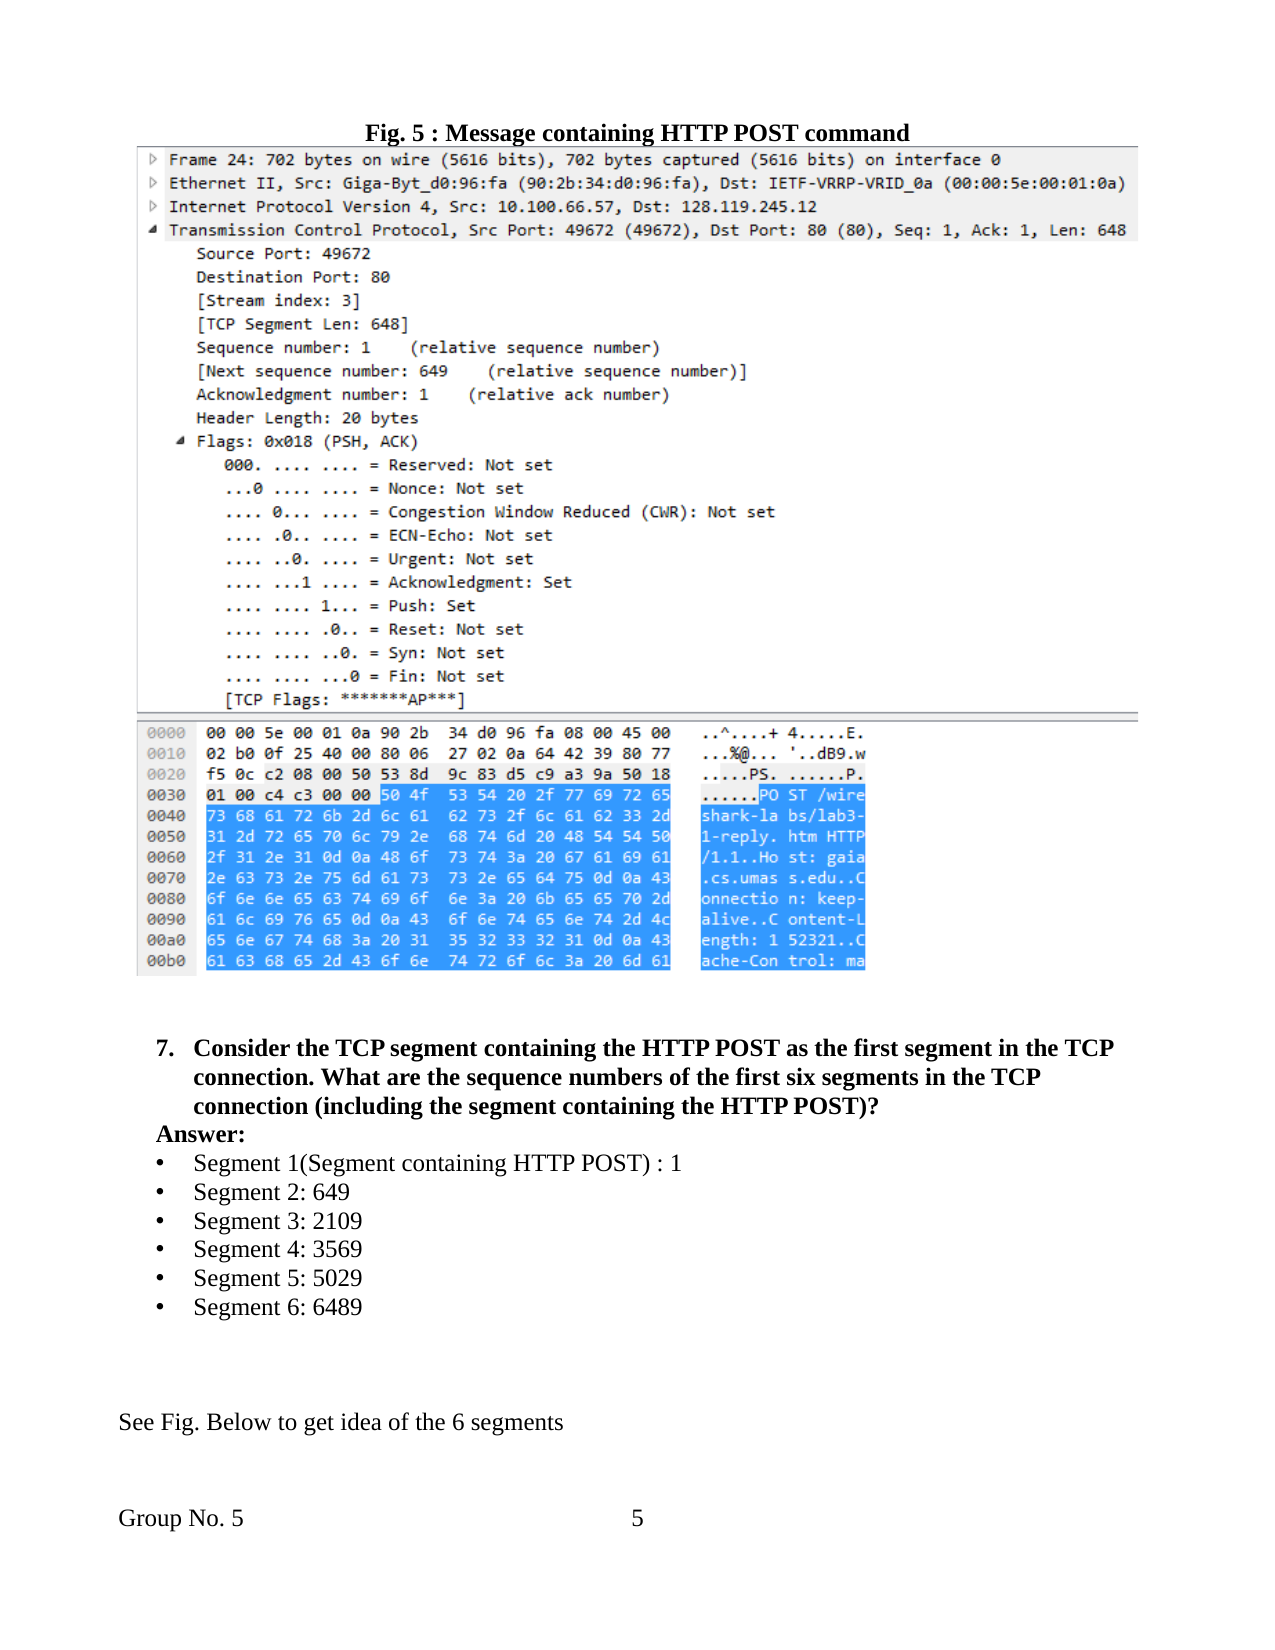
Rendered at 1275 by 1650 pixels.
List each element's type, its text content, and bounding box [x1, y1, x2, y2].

list Consider the TCP segment containing the HTTP POST as the first segment in the TCP connection. What are the sequence numbers of the first six segments in the TCP connection (including the segment containing the HTTP POST)? [156, 1033, 1157, 1119]
text Fig. 5 : Message containing HTTP POST command [118, 118, 1157, 147]
list Segment 1(Segment containing HTTP POST) : 1 [156, 1148, 1157, 1177]
text See Fig. Below to get idea of the 6 segments [118, 1407, 1157, 1436]
list Segment 3: 2109 [156, 1206, 1157, 1234]
picture [136, 146, 1139, 976]
list Segment 2: 649 [156, 1177, 1157, 1206]
list Segment 6: 6489 [156, 1292, 1157, 1321]
list Segment 4: 3569 [156, 1234, 1157, 1263]
list Segment 5: 5029 [156, 1263, 1157, 1292]
list Answer: [156, 1119, 1157, 1148]
